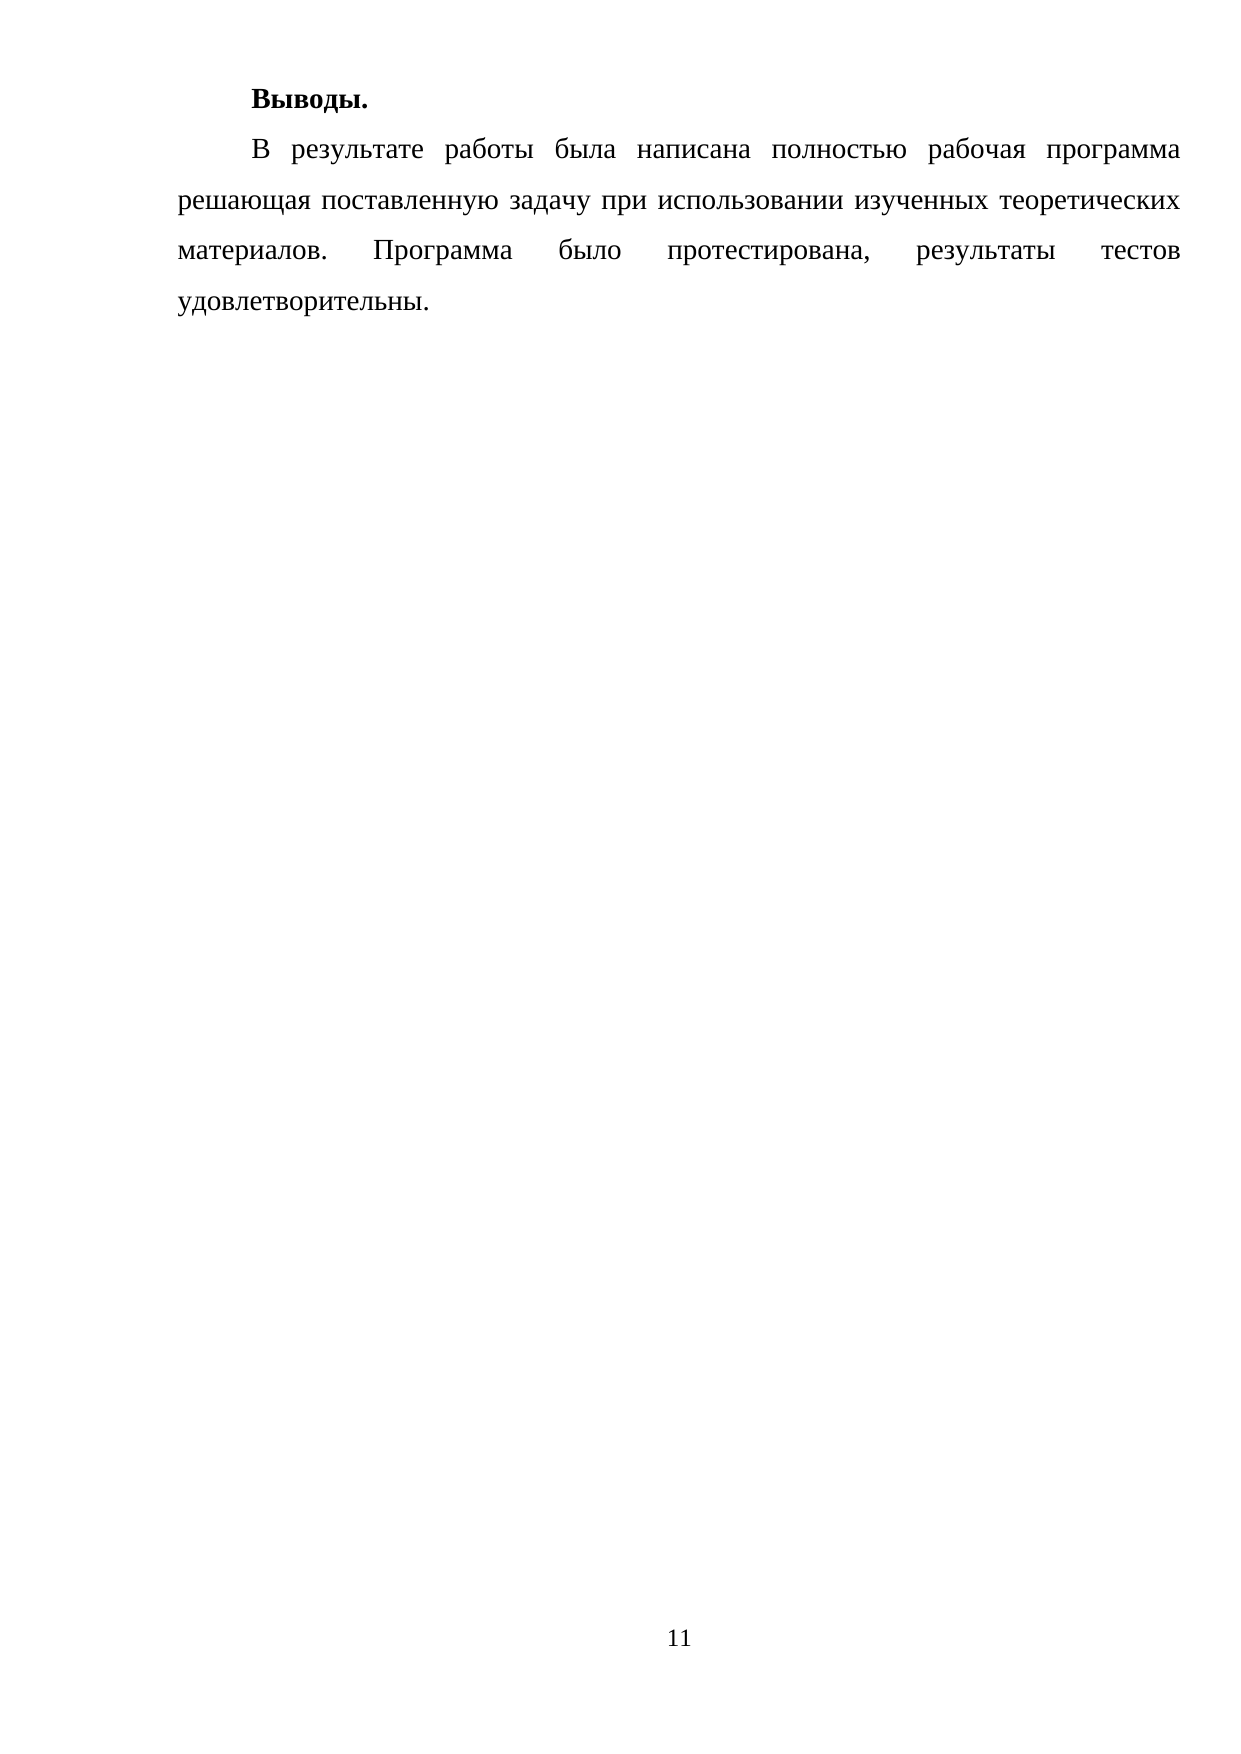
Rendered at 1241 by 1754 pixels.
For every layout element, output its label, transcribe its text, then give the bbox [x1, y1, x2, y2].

text Выводы. [177, 81, 1181, 115]
text В результате работы была написана полностью рабочая программа решающая поставленную задачу при использовании изученных теоретических материалов. Программа было протестирована, результаты тестов удовлетворительны. [177, 132, 1181, 316]
